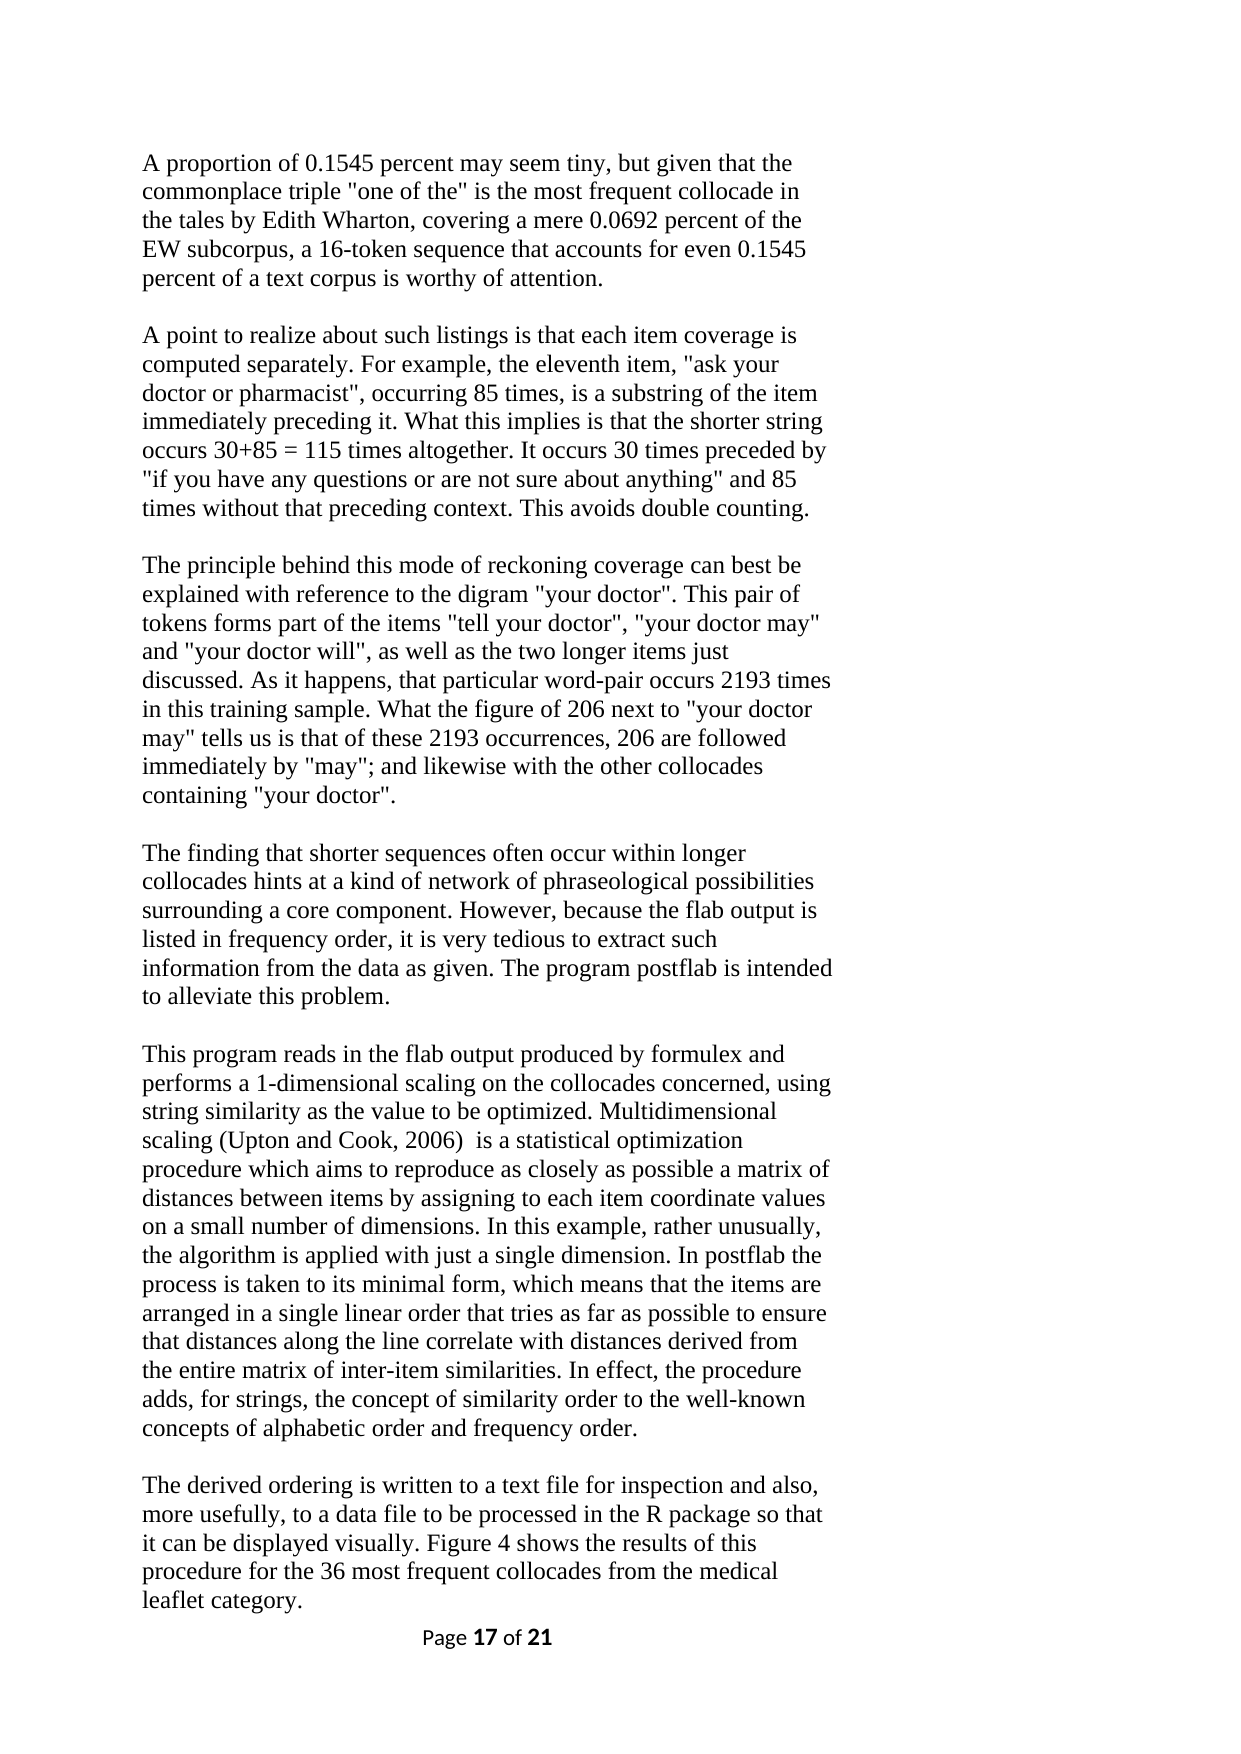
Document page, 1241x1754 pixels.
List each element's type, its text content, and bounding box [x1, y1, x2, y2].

text A point to realize about such listings is that each item coverage is computed separately. For example, the eleventh item, "ask your doctor or pharmacist", occurring 85 times, is a substring of the item immediately preceding it. What this implies is that the shorter string occurs 30+85 = 115 times altogether. It occurs 30 times preceded by "if you have any questions or are not sure about anything" and 85 times without that preceding context. This avoids double counting. [142, 320, 833, 521]
text The principle behind this mode of reckoning coverage can best be explained with reference to the digram "your doctor". This pair of tokens forms part of the items "tell your doctor", "your doctor may" and "your doctor will", as well as the two longer items just discussed. As it happens, that particular word-pair occurs 2193 times in this training sample. What the figure of 206 next to "your doctor may" tells us is that of these 2193 occurrences, 206 are followed immediately by "may"; and likewise with the other collocades containing "your doctor". [142, 550, 833, 809]
text A proportion of 0.1545 percent may seem tiny, but given that the commonplace triple "one of the" is the most frequent collocade in the tales by Edith Wharton, covering a mere 0.0692 percent of the EW subcorpus, a 16-token sequence that accounts for even 0.1545 percent of a text corpus is worthy of attention. [142, 148, 833, 291]
text The finding that shorter sequences often occur within longer collocades hints at a kind of network of phraseological possibilities surrounding a core component. However, because the flab output is listed in frequency order, it is very tedious to extract such information from the data as given. The program postflab is intended to alleviate this problem. [142, 838, 833, 1010]
text This program reads in the flab output produced by formulex and performs a 1-dimensional scaling on the collocades concerned, using string similarity as the value to be optimized. Multidimensional scaling (Upton and Cook, 2006) is a statistical optimization procedure which aims to reproduce as closely as possible a matrix of distances between items by assigning to each item coordinate values on a small number of dimensions. In this example, rather unusually, the algorithm is applied with just a single dimension. In postflab the process is taken to its minimal form, which means that the items are arranged in a single linear order that tries as far as possible to ensure that distances along the line correlate with distances derived from the entire matrix of inter-item similarities. In effect, the procedure adds, for strings, the concept of similarity order to the well-known concepts of alphabetic order and frequency order. [142, 1039, 833, 1441]
text The derived ordering is written to a text file for inspection and also, more usefully, to a data file to be processed in the R package so that it can be displayed visually. Figure 4 shows the results of this procedure for the 36 most frequent collocades from the medical leaflet category. [142, 1470, 833, 1614]
